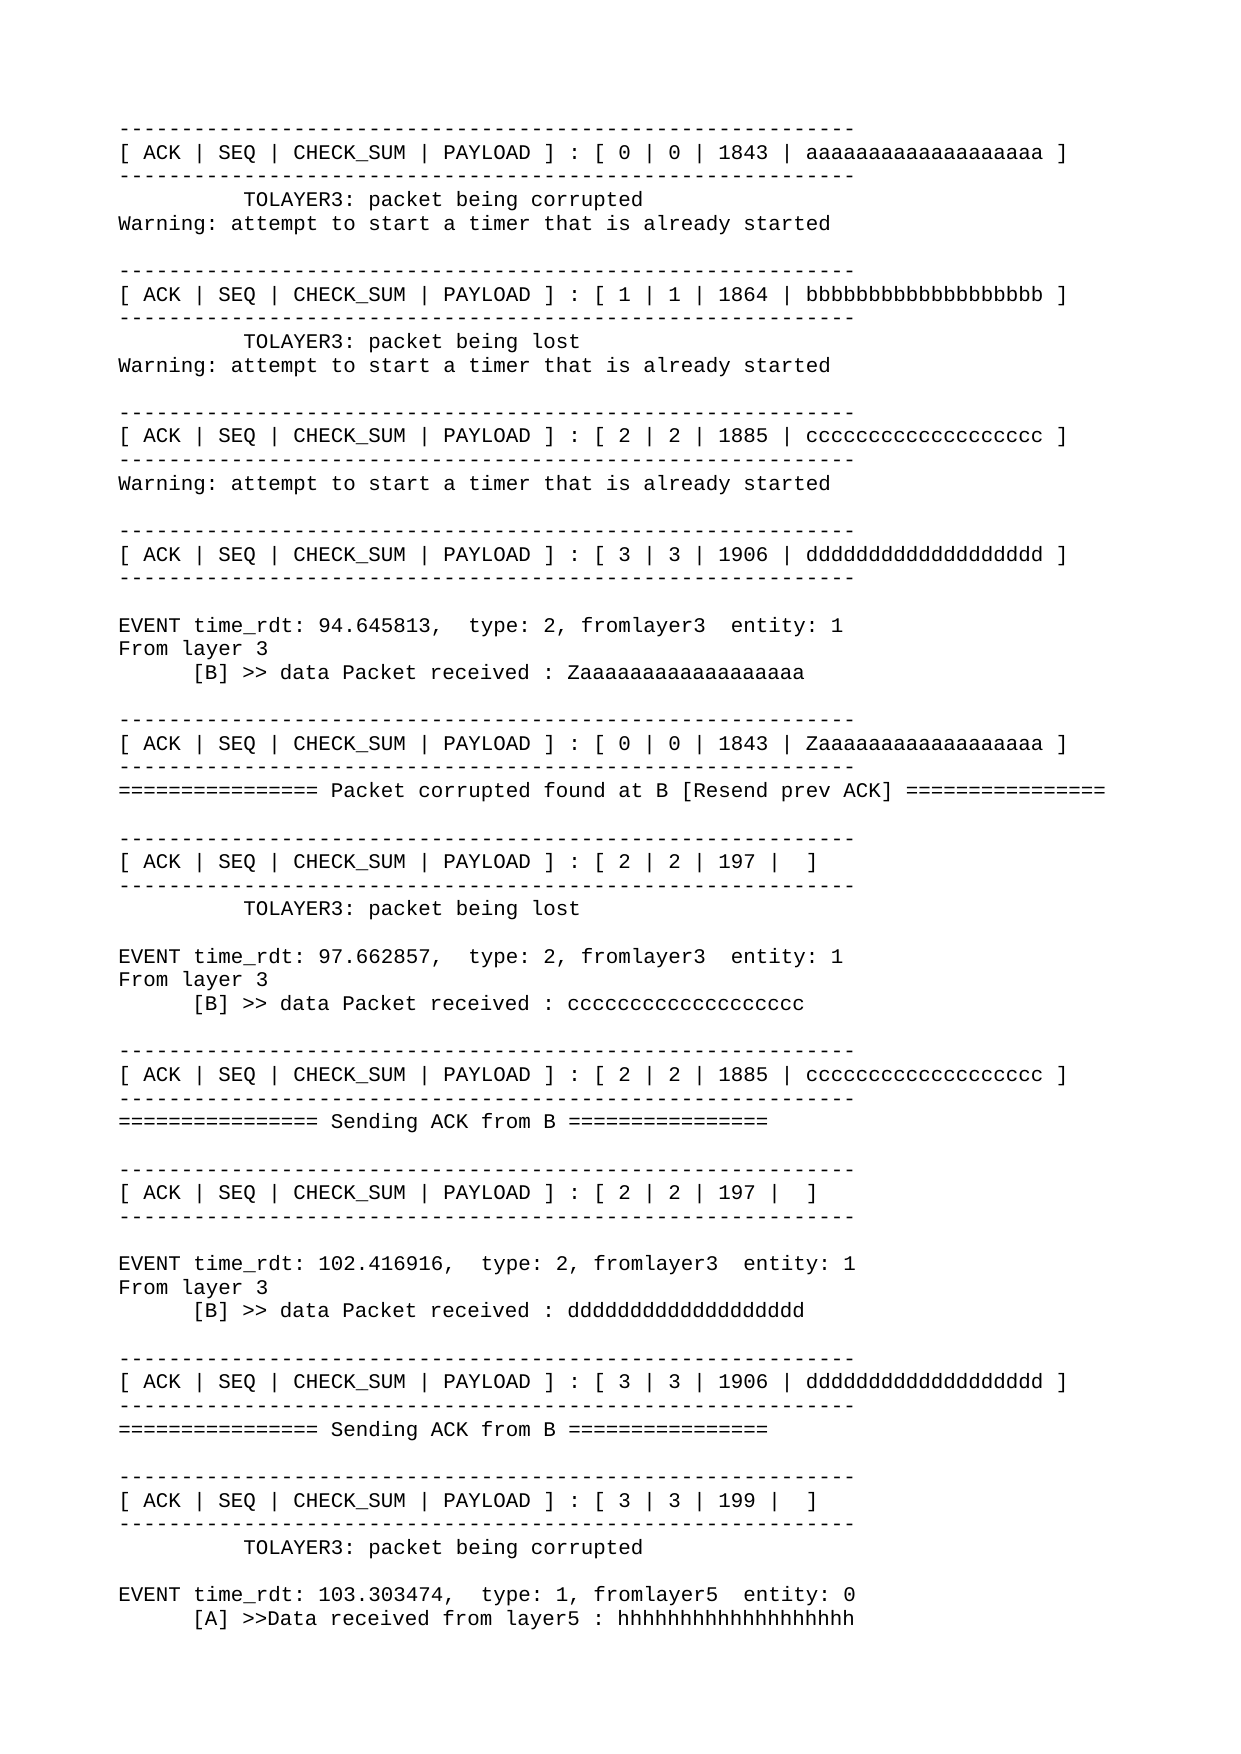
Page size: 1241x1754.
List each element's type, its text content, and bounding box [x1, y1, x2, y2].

text ----------------------------------------------------------- [118, 827, 1122, 851]
text ----------------------------------------------------------- [118, 1466, 1122, 1489]
text ----------------------------------------------------------- [118, 165, 1122, 189]
text [ ACK | SEQ | CHECK_SUM | PAYLOAD ] : [ 0 | 0 | 1843 | aaaaaaaaaaaaaaaaaaa ] [118, 142, 1122, 165]
text ----------------------------------------------------------- [118, 402, 1122, 426]
text ----------------------------------------------------------- [118, 875, 1122, 898]
text ----------------------------------------------------------- [118, 1513, 1122, 1537]
text TOLAYER3: packet being corrupted [118, 1537, 1122, 1561]
text ----------------------------------------------------------- [118, 118, 1122, 142]
text [B] >> data Packet received : ccccccccccccccccccc [118, 993, 1122, 1017]
text [ ACK | SEQ | CHECK_SUM | PAYLOAD ] : [ 3 | 3 | 199 | ] [118, 1489, 1122, 1513]
text ----------------------------------------------------------- [118, 709, 1122, 733]
text [ ACK | SEQ | CHECK_SUM | PAYLOAD ] : [ 2 | 2 | 197 | ] [118, 1182, 1122, 1206]
text ----------------------------------------------------------- [118, 307, 1122, 331]
text ----------------------------------------------------------- [118, 520, 1122, 544]
text [ ACK | SEQ | CHECK_SUM | PAYLOAD ] : [ 2 | 2 | 1885 | ccccccccccccccccccc ] [118, 426, 1122, 449]
text ----------------------------------------------------------- [118, 567, 1122, 591]
text ----------------------------------------------------------- [118, 1158, 1122, 1182]
text EVENT time_rdt: 97.662857, type: 2, fromlayer3 entity: 1 [118, 946, 1122, 969]
text From layer 3 [118, 1277, 1122, 1300]
text [ ACK | SEQ | CHECK_SUM | PAYLOAD ] : [ 1 | 1 | 1864 | bbbbbbbbbbbbbbbbbbb ] [118, 284, 1122, 307]
text TOLAYER3: packet being lost [118, 331, 1122, 354]
text ----------------------------------------------------------- [118, 449, 1122, 473]
text ================ Sending ACK from B ================ [118, 1419, 1122, 1442]
text ================ Packet corrupted found at B [Resend prev ACK] ================ [118, 780, 1122, 804]
text ----------------------------------------------------------- [118, 1206, 1122, 1229]
text ----------------------------------------------------------- [118, 757, 1122, 780]
text ================ Sending ACK from B ================ [118, 1111, 1122, 1135]
text Warning: attempt to start a timer that is already started [118, 473, 1122, 496]
text ----------------------------------------------------------- [118, 260, 1122, 284]
text [ ACK | SEQ | CHECK_SUM | PAYLOAD ] : [ 0 | 0 | 1843 | Zaaaaaaaaaaaaaaaaaa ] [118, 733, 1122, 757]
text ----------------------------------------------------------- [118, 1088, 1122, 1111]
text Warning: attempt to start a timer that is already started [118, 213, 1122, 236]
text TOLAYER3: packet being lost [118, 898, 1122, 922]
text [ ACK | SEQ | CHECK_SUM | PAYLOAD ] : [ 3 | 3 | 1906 | ddddddddddddddddddd ] [118, 544, 1122, 567]
text [ ACK | SEQ | CHECK_SUM | PAYLOAD ] : [ 2 | 2 | 197 | ] [118, 851, 1122, 875]
text [B] >> data Packet received : ddddddddddddddddddd [118, 1300, 1122, 1324]
text From layer 3 [118, 638, 1122, 662]
text [B] >> data Packet received : Zaaaaaaaaaaaaaaaaaa [118, 662, 1122, 686]
text TOLAYER3: packet being corrupted [118, 189, 1122, 213]
text Warning: attempt to start a timer that is already started [118, 354, 1122, 378]
text [A] >>Data received from layer5 : hhhhhhhhhhhhhhhhhhh [118, 1608, 1122, 1631]
text [ ACK | SEQ | CHECK_SUM | PAYLOAD ] : [ 2 | 2 | 1885 | ccccccccccccccccccc ] [118, 1064, 1122, 1088]
text From layer 3 [118, 969, 1122, 993]
text [ ACK | SEQ | CHECK_SUM | PAYLOAD ] : [ 3 | 3 | 1906 | ddddddddddddddddddd ] [118, 1371, 1122, 1395]
text EVENT time_rdt: 102.416916, type: 2, fromlayer3 entity: 1 [118, 1253, 1122, 1277]
text ----------------------------------------------------------- [118, 1348, 1122, 1371]
text ----------------------------------------------------------- [118, 1395, 1122, 1419]
text EVENT time_rdt: 103.303474, type: 1, fromlayer5 entity: 0 [118, 1584, 1122, 1608]
text ----------------------------------------------------------- [118, 1040, 1122, 1064]
text EVENT time_rdt: 94.645813, type: 2, fromlayer3 entity: 1 [118, 615, 1122, 638]
